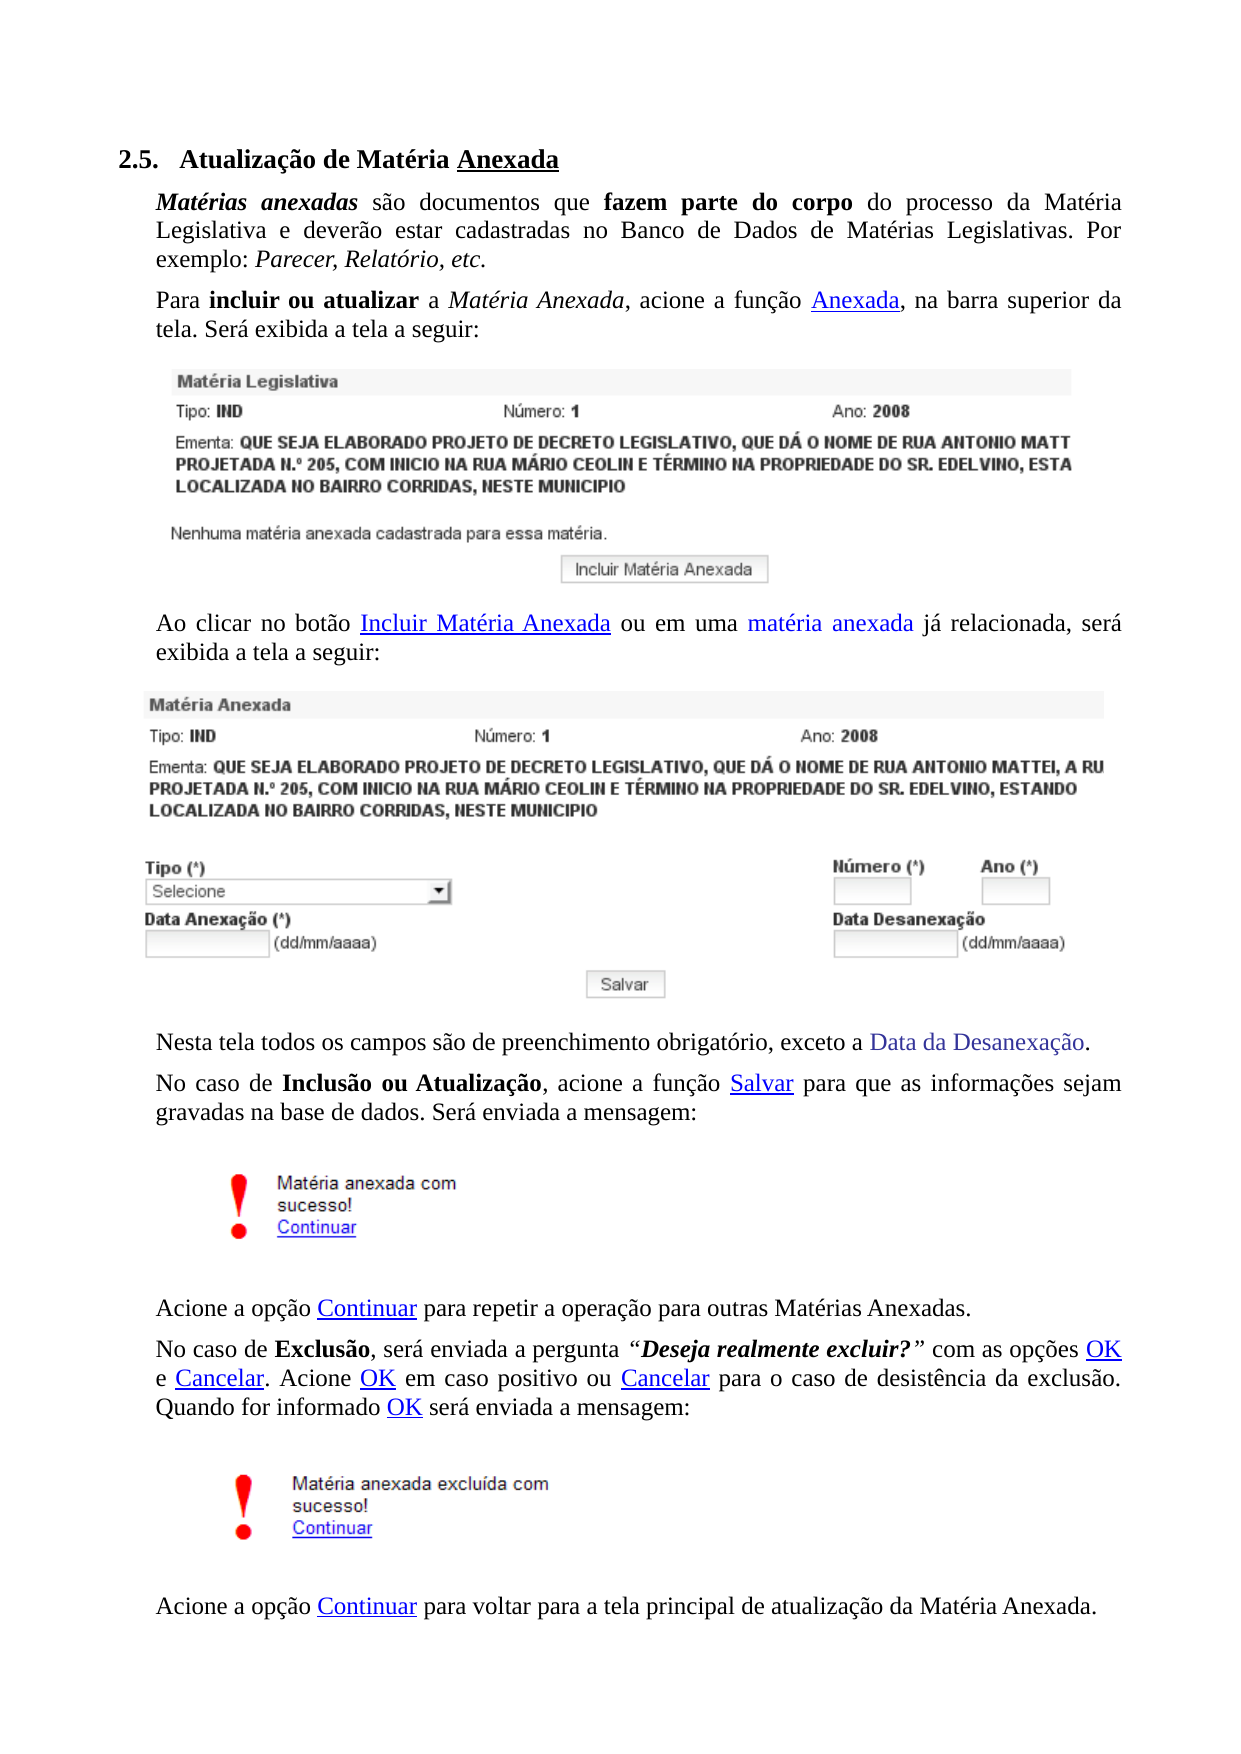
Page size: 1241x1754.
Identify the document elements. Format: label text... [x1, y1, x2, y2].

text Para incluir ou atualizar a Matéria Anexada, acione a função Anexada, na barra superior da tela. Será exibida a tela a seguir: [156, 286, 1122, 343]
text Ao clicar no botão Incluir Matéria Anexada ou em uma matéria anexada já relacionada, será exibida a tela a seguir: [156, 356, 1122, 666]
text No caso de Inclusão ou Atualização, acione a função Salvar para que as informações sejam gravadas na base de dados. Será enviada a mensagem: [155, 1068, 1122, 1126]
text No caso de Exclusão, será enviada a pergunta “Deseja realmente excluir?” com as opções OK e Cancelar. Acione OK em caso positivo ou Cancelar para o caso de desistência da exclusão. Quando for informado OK será enviada a mensagem: [155, 1334, 1122, 1421]
text Acione a opção Continuar para repetir a operação para outras Matérias Anexadas. [155, 1293, 1122, 1322]
text Nesta tela todos os campos são de preenchimento obrigatório, exceto a Data da Desanexação. [156, 678, 1122, 1056]
picture [171, 1147, 533, 1272]
text Acione a opção Continuar para voltar para a tela principal de atualização da Matéria Anexada. [155, 1591, 1122, 1620]
picture [141, 691, 1104, 1014]
subtitle 2.5. Atualização de Matéria Anexada [118, 143, 1122, 174]
text Matérias anexadas são documentos que fazem parte do corpo do processo da Matéria Legislativa e deverão estar cadastradas no Banco de Dados de Matérias Legislativas. Por exemplo: Parecer, Relatório, etc. [156, 187, 1122, 273]
picture [172, 1442, 593, 1570]
picture [169, 369, 1072, 596]
